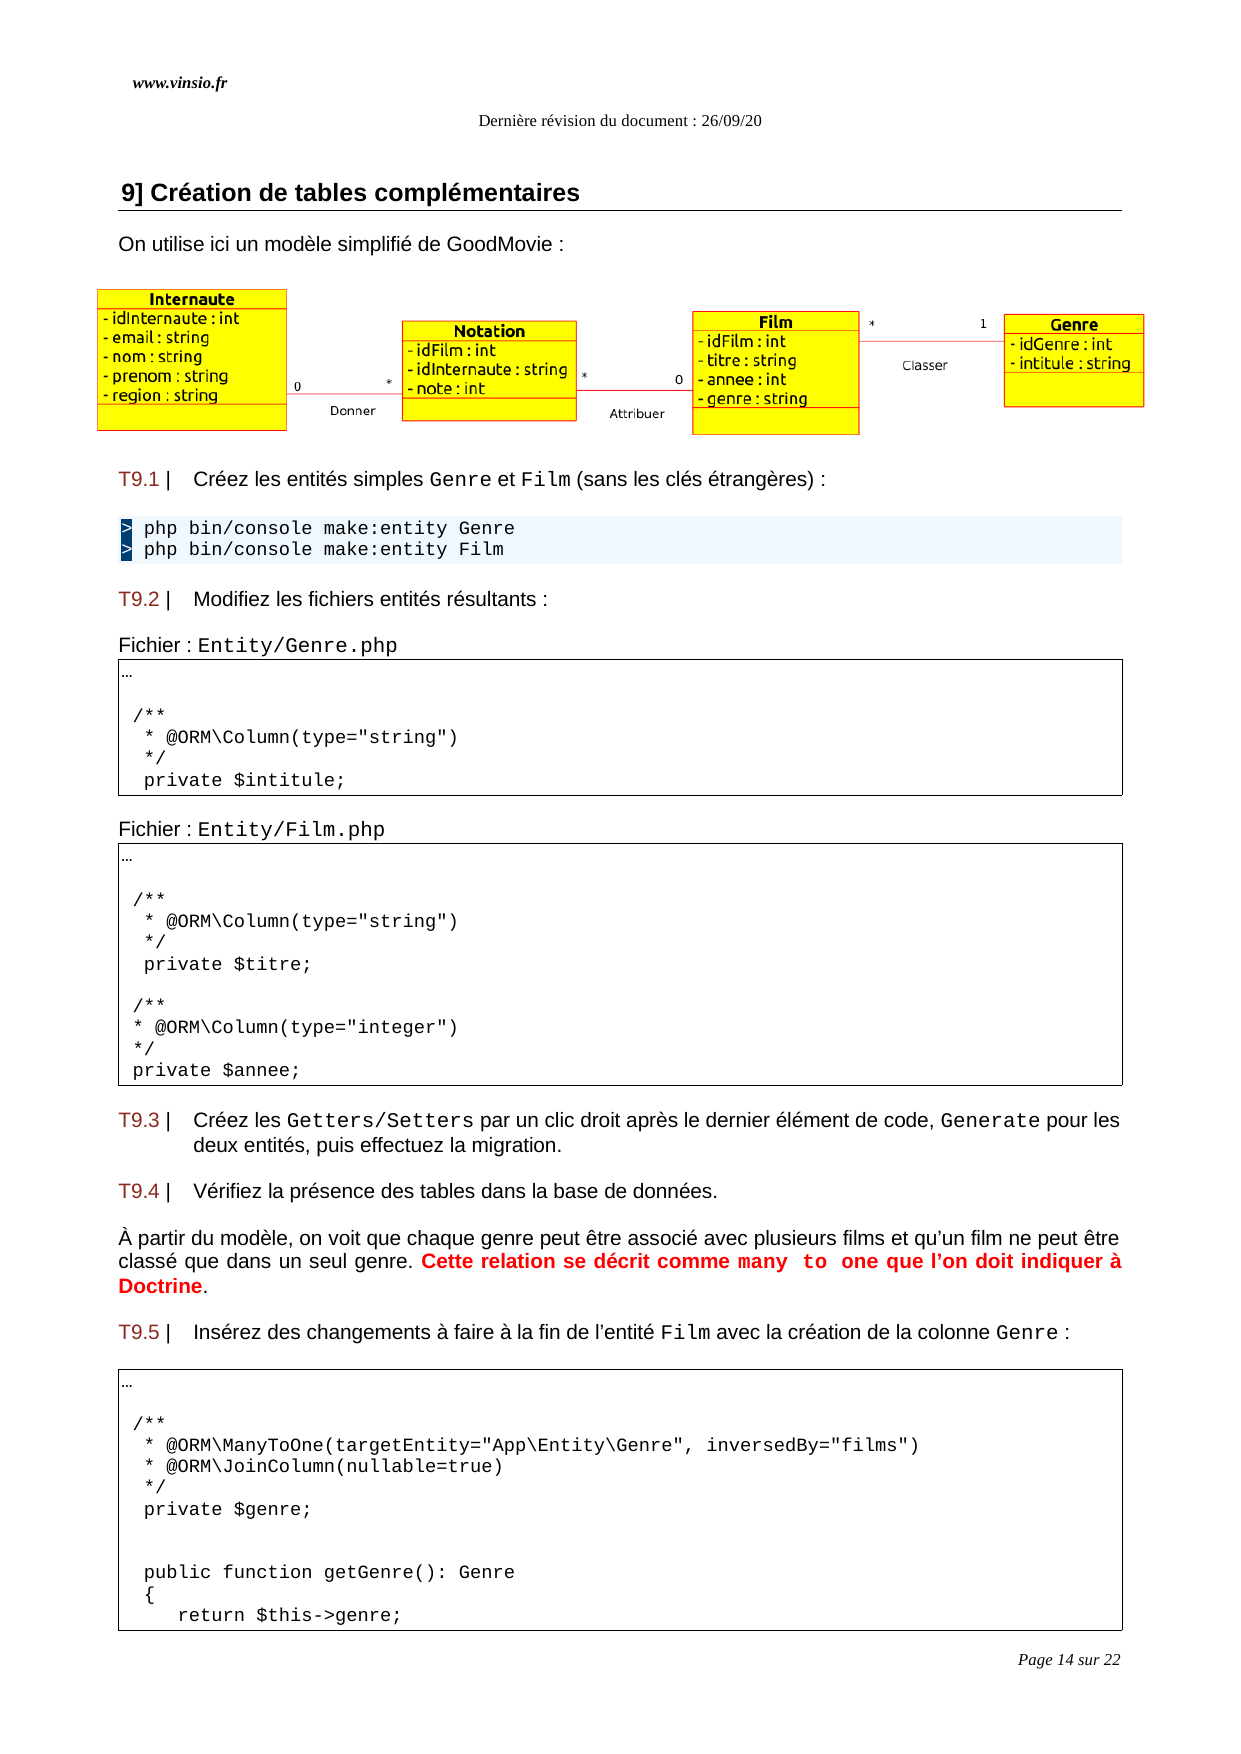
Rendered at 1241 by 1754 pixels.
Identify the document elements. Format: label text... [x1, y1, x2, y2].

text /** * @ORM\Column(type="integer") */ private $annee; [119, 994, 1122, 1085]
picture [88, 279, 1152, 445]
text T9.1 | Créez les entités simples Genre et Film (sans les clés étrangères) : [118, 468, 1122, 493]
text T9.5 | Insérez des changements à faire à la fin de l’entité Film avec la création de la colonne Genre : [118, 1321, 1122, 1346]
text Fichier : Entity/Genre.php [118, 634, 1122, 659]
text public function getGenre(): Genre [119, 1560, 1122, 1582]
text /** [119, 1390, 1122, 1433]
text … [119, 1370, 1122, 1390]
text À partir du modèle, on voit que chaque genre peut être associé avec plusieurs films et qu’un film ne peut être classé que dans un seul genre. Cette relation se décrit comme many to one que l’on doit indiquer à Doctrine. [118, 1226, 1122, 1298]
text … [119, 660, 1122, 683]
text { [119, 1582, 1122, 1603]
text T9.3 | Créez les Getters/Setters par un clic droit après le dernier élément de code, Generate pour les deux entités, puis effectuez la migration. [118, 1108, 1122, 1156]
text On utilise ici un modèle simplifié de GoodMovie : [118, 233, 1122, 256]
text private $genre; [119, 1497, 1122, 1521]
text T9.2 | Modifiez les fichiers entités résultants : [118, 587, 1122, 611]
text */ [119, 1475, 1122, 1497]
text /** * @ORM\Column(type="string") */ private $titre; [119, 888, 1122, 976]
text /** * @ORM\Column(type="string") */ private $intitule; [119, 704, 1122, 795]
text > php bin/console make:entity Genre [118, 516, 1122, 540]
text * @ORM\ManyToOne(targetEntity="App\Entity\Genre", inversedBy="films") [119, 1433, 1122, 1454]
text return $this->genre; [119, 1603, 1122, 1630]
text * @ORM\JoinColumn(nullable=true) [119, 1454, 1122, 1475]
text 9] Création de tables complémentaires [118, 176, 1122, 210]
text … [119, 844, 1122, 867]
text Fichier : Entity/Film.php [118, 818, 1122, 843]
text > php bin/console make:entity Film [118, 540, 1122, 564]
text T9.4 | Vérifiez la présence des tables dans la base de données. [118, 1180, 1122, 1203]
